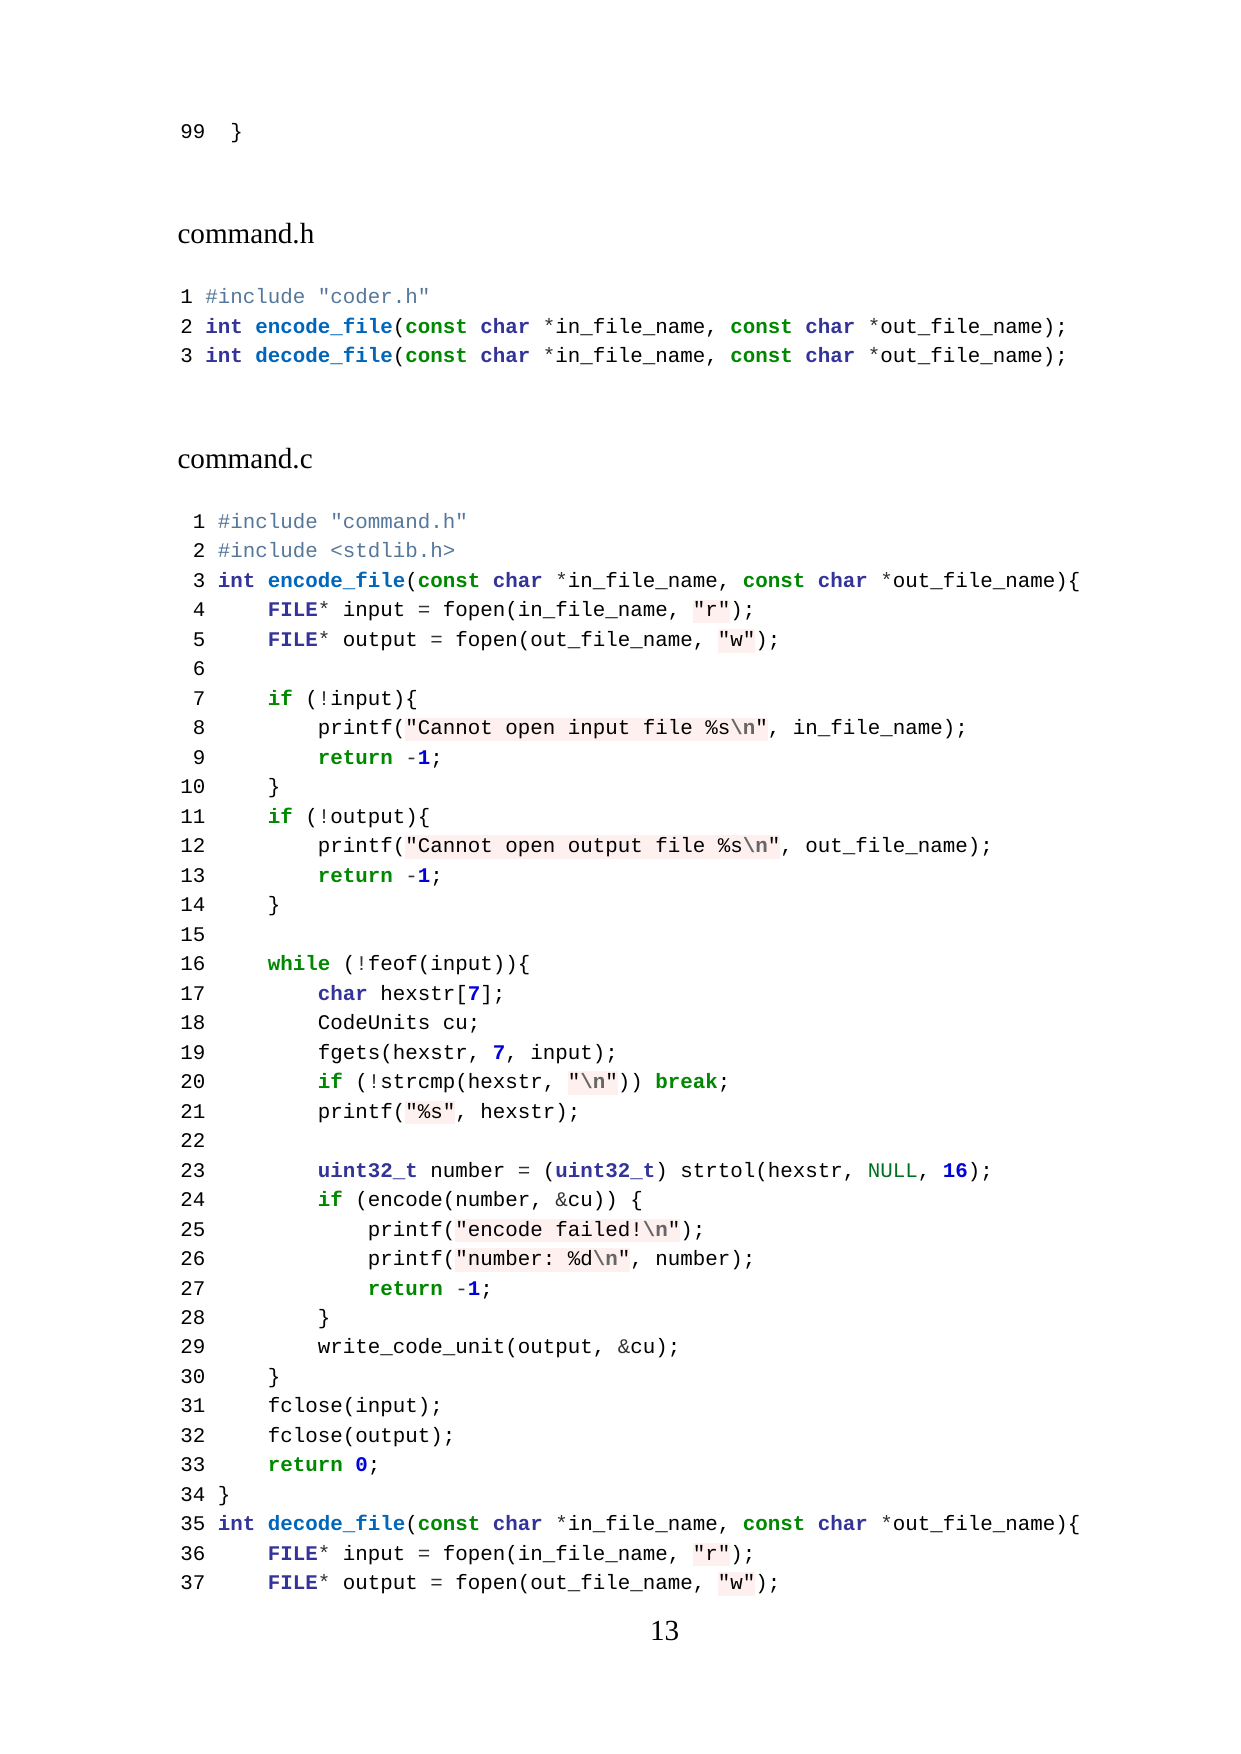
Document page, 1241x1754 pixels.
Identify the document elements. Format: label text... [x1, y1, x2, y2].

table_header 1 2 3 [177, 284, 202, 407]
table_header 1 2 3 4 5 6 7 8 9 10 11 12 13 14 15 16 17 18 19 20 21 22 23 24 25 26 27 28 29 30 31 32 33 34 35 36 37 [177, 508, 215, 1605]
table_header #include "command.h" #include <stdlib.h> int encode_file(const char *in_file_name, const char *out_file_name){ FILE* input = fopen(in_file_name, "r"); FILE* output = fopen(out_file_name, "w"); if (!input){ printf("Cannot open input file %s\n", in_file_name); return -1; } if (!output){ printf("Cannot open output file %s\n", out_file_name); return -1; } while (!feof(input)){ char hexstr[7]; CodeUnits cu; fgets(hexstr, 7, input); if (!strcmp(hexstr, "\n")) break; printf("%s", hexstr); uint32_t number = (uint32_t) strtol(hexstr, NULL, 16); if (encode(number, &cu)) { printf("encode failed!\n"); printf("number: %d\n", number); return -1; } write_code_unit(output, &cu); } fclose(input); fclose(output); return 0; } int decode_file(const char *in_file_name, const char *out_file_name){ FILE* input = fopen(in_file_name, "r"); FILE* output = fopen(out_file_name, "w"); [215, 508, 1093, 1605]
table_header #include "coder.h" void printBits(uint8_t num){ unsigned int size = sizeof(num); unsigned int maxPow = 1<<(size*8-1); for(int i=0;i<size*8;++i){ // print last bit and shift left. printf("%u",num&maxPow ? 1 : 0); num = num<<1; } printf("\n"); } // LUT static const int maxvals[MaxCodeLength] = {128, 2048, 65536, 2097152}; static const int value_bits[MaxCodeLength] = {7, 11, 16, 21}; static const int first_byte_masks[MaxCodeLength] = {0b01111111, 0b00011111, 0b00001111, 0b00000111}; static const int header_masks[MaxCodeLength] = {0b01111111, 0b11011111, 0b11101111, 0b11110111}; int encode(uint32_t code_point, CodeUnits *code_units){ if (code_point >= 2097152) return -1; code_units->length = 1; for (int i = 0; i < MaxCodeLength; i++){ if (code_point >= maxvals[i]) code_units->length++; else break; } int bits_written = 0; if (code_units->length == 1) { bits_written = 7; code_units->code[0] = code_point; } else { int len = code_units->length; int valbits = value_bits[code_units->length-1]; // for (int i = 0; i < code_units->length; i++){ if (!i) { code_units->code[i] = (UINT8_MAX<<(8-len)) + (code_point>>(valbits-8+len+1)); bits_written = 8-len-1; } else { code_units->code[i] = (uint8_t) (0b00111111 & (code_point >> (valbits-bits_written-6))) + 0b10000000; bits_written += 6; } } } return 0; } uint32_t decode(const CodeUnits *code_unit) { int shift = 0; uint32_t ret = 0; int len = code_unit->length; for (int i = len-1; i>=0; i--){ if (!i) { ret += ((code_unit->code[i] & first_byte_masks[len-1]) << shift); break; } ret += ((code_unit->code[i] & 0b00111111) << shift); shift+=6; } return ret; } int read_next_code_unit(FILE *in, CodeUnits *code_units){ uint8_t bytes[4]; code_units->length = 0; while (!feof(in) & !code_units->length){ if (fread(bytes, sizeof(uint8_t), 1, in) != 1){ printBits(bytes[0]); return -1; } printBits(bytes[0]); for (int i = 0; i < MaxCodeLength; i++) { if (bytes[0] != (bytes[0] & header_masks[i])) continue; code_units->length = i+1; break; } printf("len: %zu\n", code_units->length); } if (code_units->length > 1) { if (fread(&(bytes[1]), sizeof(uint8_t), code_units->length-1, in) != code_units->length-1) return -1; } memcpy(code_units->code, bytes, 4); return 0; } int write_code_unit(FILE *out, const CodeUnits *code_unit){ return (fwrite(code_unit->code, sizeof(uint8_t), code_unit->length, out) == code_unit->length) ? 0 : -1; } [215, 118, 1240, 183]
text command.h [177, 217, 1152, 250]
table_header 99 [177, 118, 215, 183]
text command.c [177, 441, 1152, 474]
table_header #include "coder.h" int encode_file(const char *in_file_name, const char *out_file_name); int decode_file(const char *in_file_name, const char *out_file_name); [202, 284, 1081, 407]
